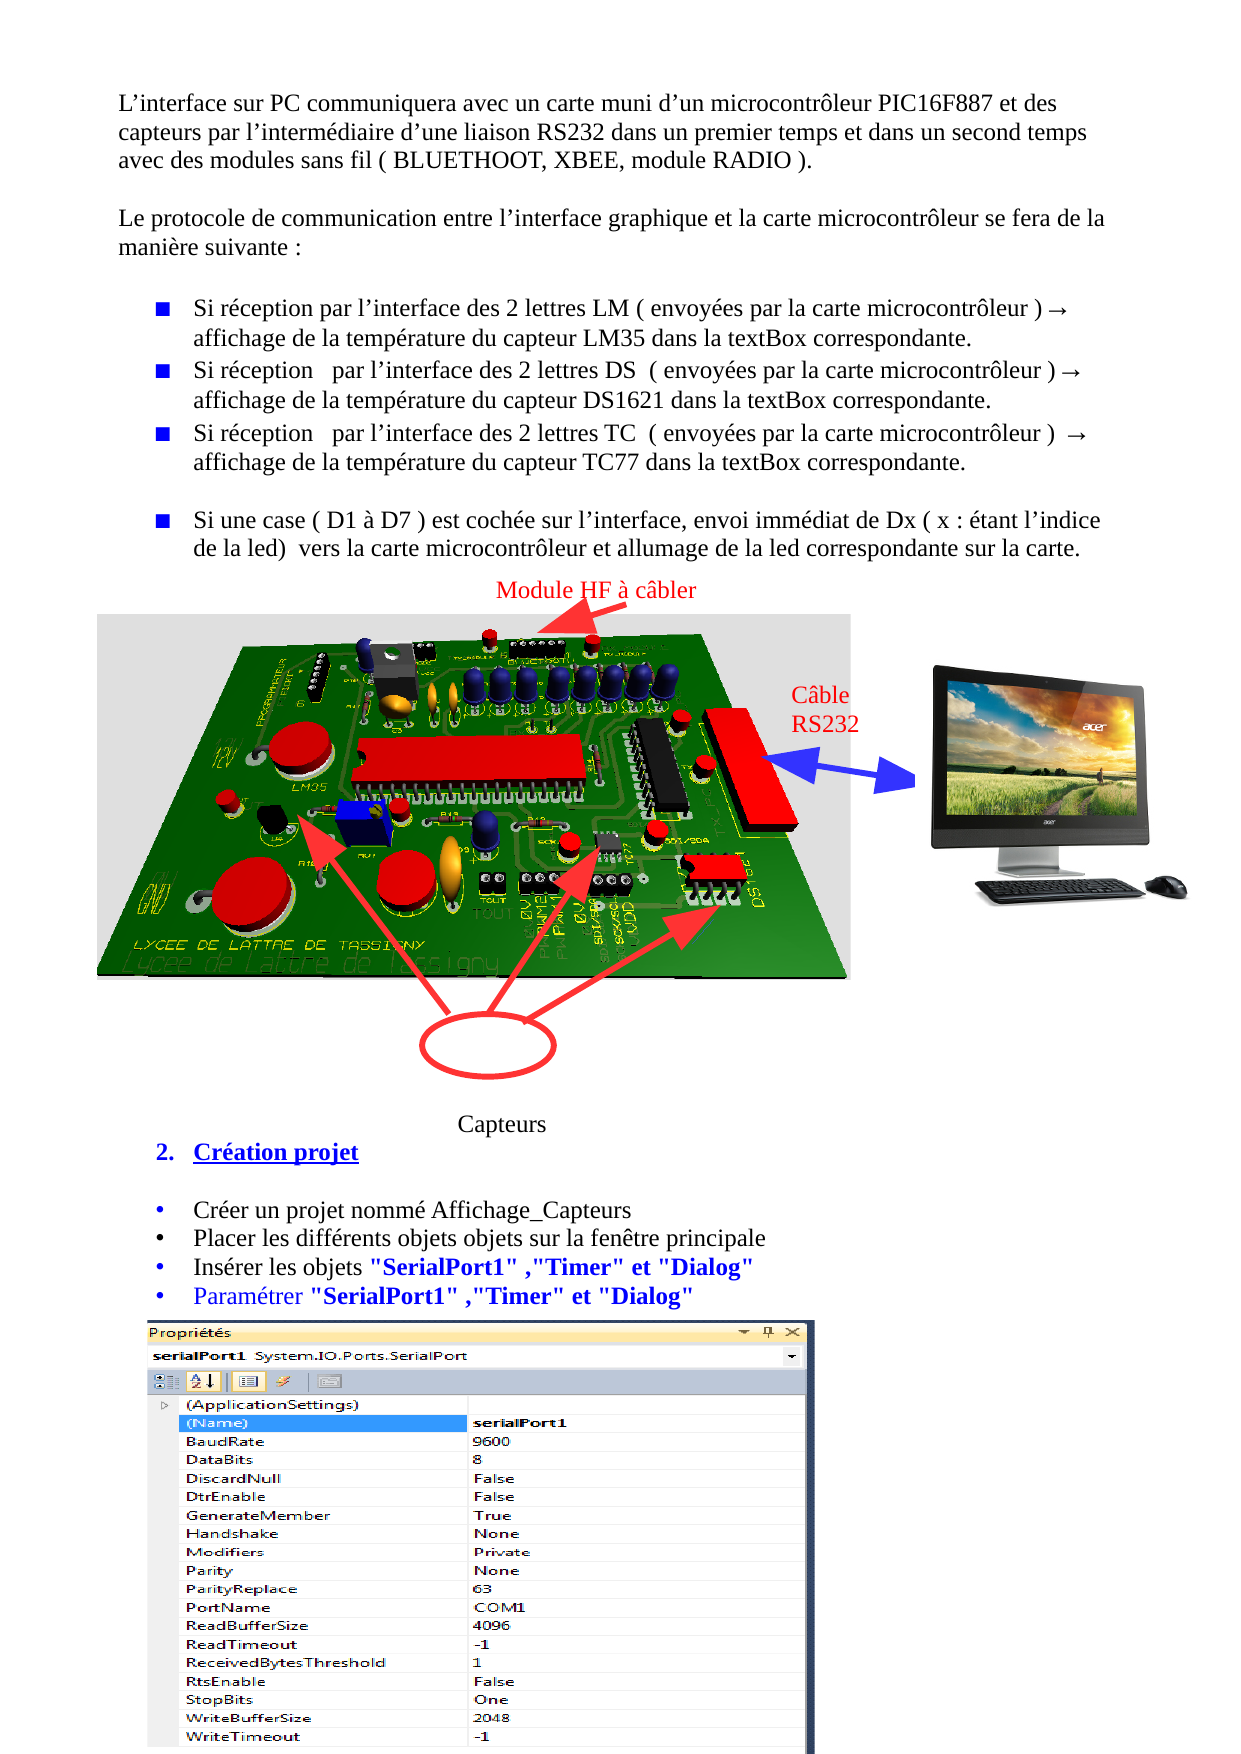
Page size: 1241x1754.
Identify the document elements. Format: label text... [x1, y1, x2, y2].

list Si réception par l’interface des 2 lettres DS ( envoyées par la carte microcontrôleur )→ affichage de la température du capteur DS1621 dans la textBox correspondante. [156, 351, 1122, 414]
text Le protocole de communication entre l’interface graphique et la carte microcontrôleur se fera de la manière suivante : [118, 203, 1122, 289]
picture [147, 1320, 815, 1754]
list Placer les différents objets objets sur la fenêtre principale [156, 1223, 1122, 1252]
list Insérer les objets "SerialPort1" ,"Timer" et "Dialog" [156, 1252, 1122, 1281]
list Si réception par l’interface des 2 lettres LM ( envoyées par la carte microcontrôleur )→ affichage de la température du capteur LM35 dans la textBox correspondante. [156, 289, 1122, 351]
list Création projet [156, 1137, 1122, 1195]
picture [915, 621, 1206, 946]
picture [97, 614, 851, 980]
list Créer un projet nommé Affichage_Capteurs [156, 1195, 1122, 1223]
list Si réception par l’interface des 2 lettres TC ( envoyées par la carte microcontrôleur ) → affichage de la température du capteur TC77 dans la textBox correspondante. [156, 414, 1122, 505]
list L’interface sur PC communiquera avec un carte muni d’un microcontrôleur PIC16F887 et des capteurs par l’intermédiaire d’une liaison RS232 dans un premier temps et dans un second temps avec des modules sans fil ( BLUETHOOT, XBEE, module RADIO ). [83, 88, 1122, 174]
list Paramétrer "SerialPort1" ,"Timer" et "Dialog" [156, 1281, 1122, 1310]
list Si une case ( D1 à D7 ) est cochée sur l’interface, envoi immédiat de Dx ( x : étant l’indice de la led) vers la carte microcontrôleur et allumage de la led correspondante sur la carte. [156, 505, 1122, 562]
